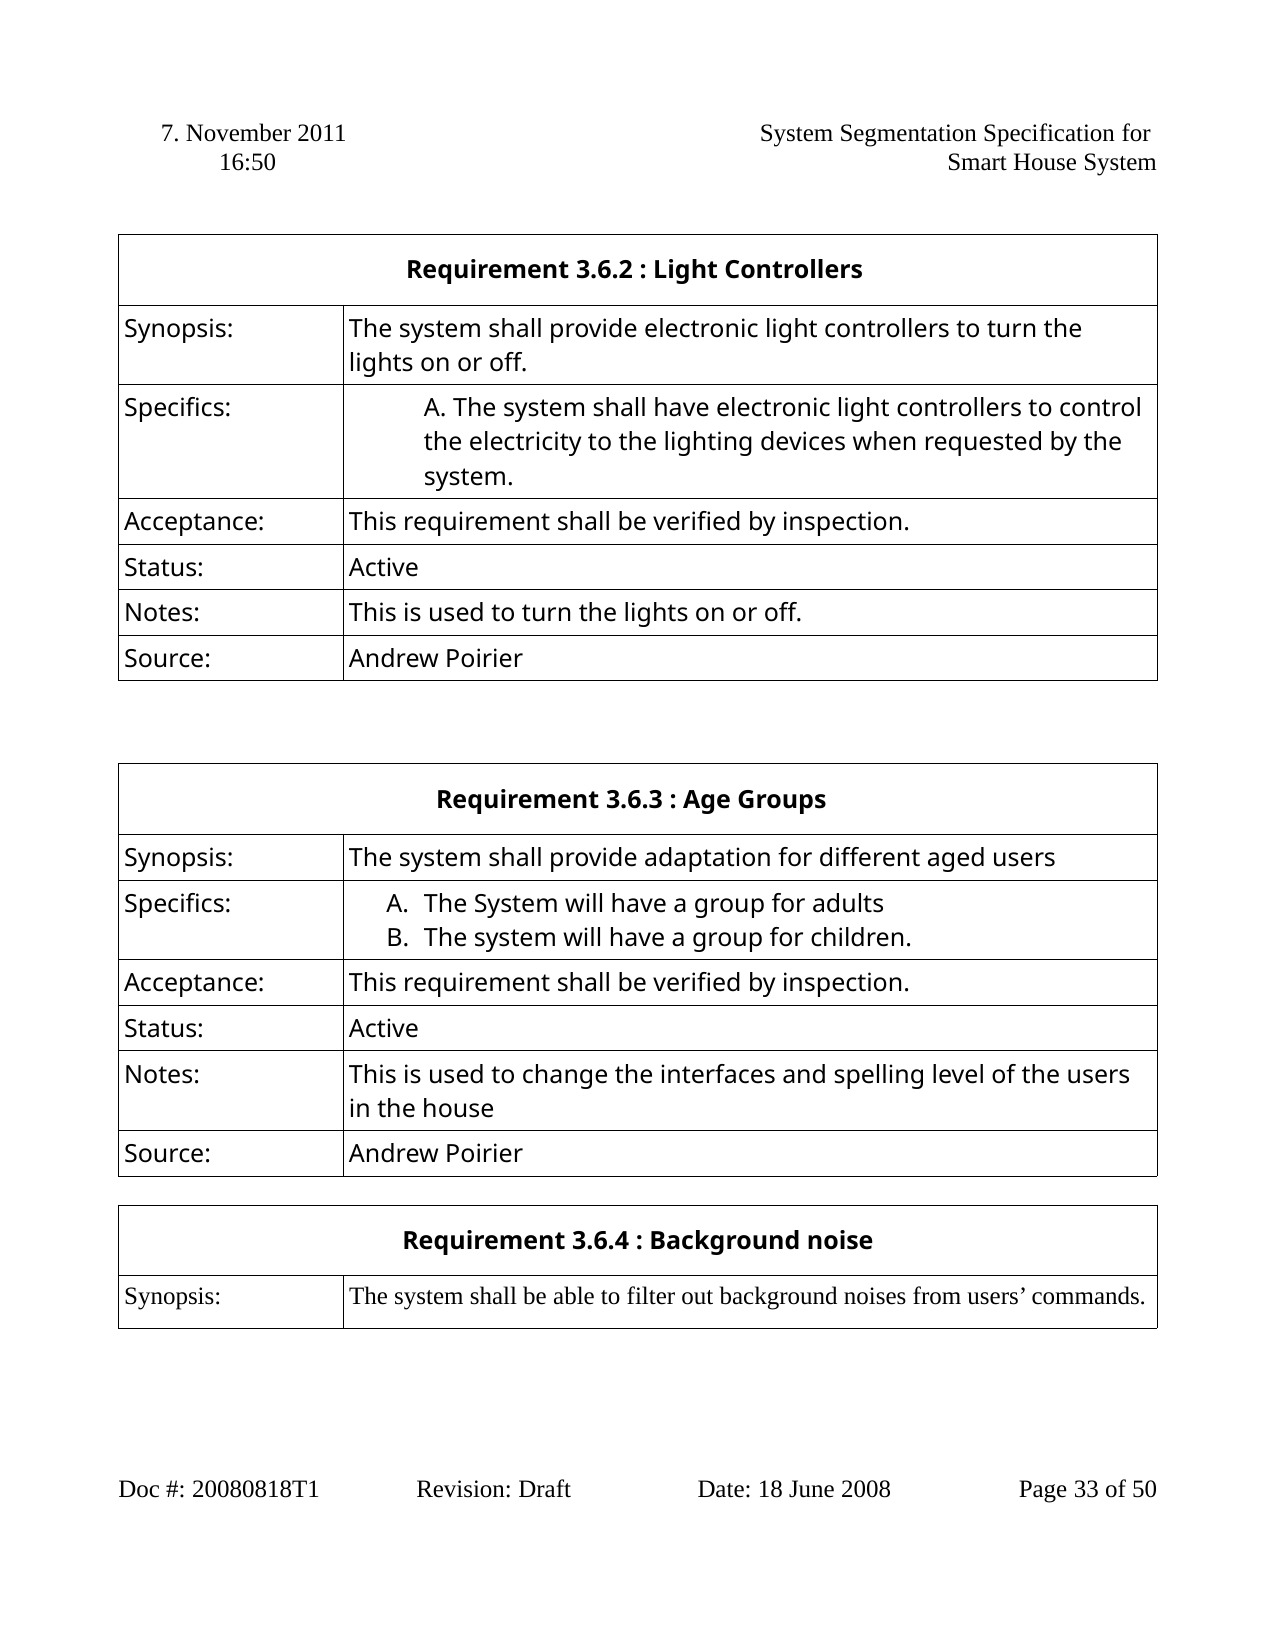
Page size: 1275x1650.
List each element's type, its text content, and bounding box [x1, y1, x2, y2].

table_cell The system shall provide electronic light controllers to turn the lights on or off. [344, 306, 1157, 384]
table_cell Acceptance: [119, 499, 343, 543]
table_cell Active [344, 1006, 1157, 1050]
table_cell This requirement shall be verified by inspection. [344, 960, 1157, 1005]
table_cell The system shall provide adaptation for different aged users [344, 835, 1157, 879]
table_header Requirement 3.6.2 : Light Controllers [119, 235, 1157, 304]
table_cell Status: [119, 1006, 343, 1050]
table_header Requirement 3.6.3 : Age Groups [119, 764, 1157, 834]
table_cell Specifics: [119, 881, 343, 959]
table_cell Source: [119, 1131, 343, 1176]
table_cell A. The system shall have electronic light controllers to control the electricity to the lighting devices when requested by the system. [344, 385, 1157, 498]
table_cell Synopsis: [119, 835, 343, 879]
table_cell This requirement shall be verified by inspection. [344, 499, 1157, 543]
table_cell Andrew Poirier [344, 636, 1157, 680]
table_cell The system shall be able to filter out background noises from users’ commands. [344, 1276, 1157, 1328]
table_cell Synopsis: [119, 1276, 343, 1328]
table_cell Synopsis: [119, 306, 343, 384]
table_cell This is used to turn the lights on or off. [344, 590, 1157, 635]
table_cell Specifics: [119, 385, 343, 498]
table_cell This is used to change the interfaces and spelling level of the users in the house [344, 1051, 1157, 1130]
table_cell Active [344, 545, 1157, 589]
table_cell Andrew Poirier [344, 1131, 1157, 1176]
table_cell Notes: [119, 1051, 343, 1130]
table_cell The System will have a group for adults The system will have a group for children. [344, 881, 1157, 959]
table_cell Notes: [119, 590, 343, 635]
table_cell Acceptance: [119, 960, 343, 1005]
table_cell Source: [119, 636, 343, 680]
table_header Requirement 3.6.4 : Background noise [119, 1206, 1157, 1275]
table_cell Status: [119, 545, 343, 589]
